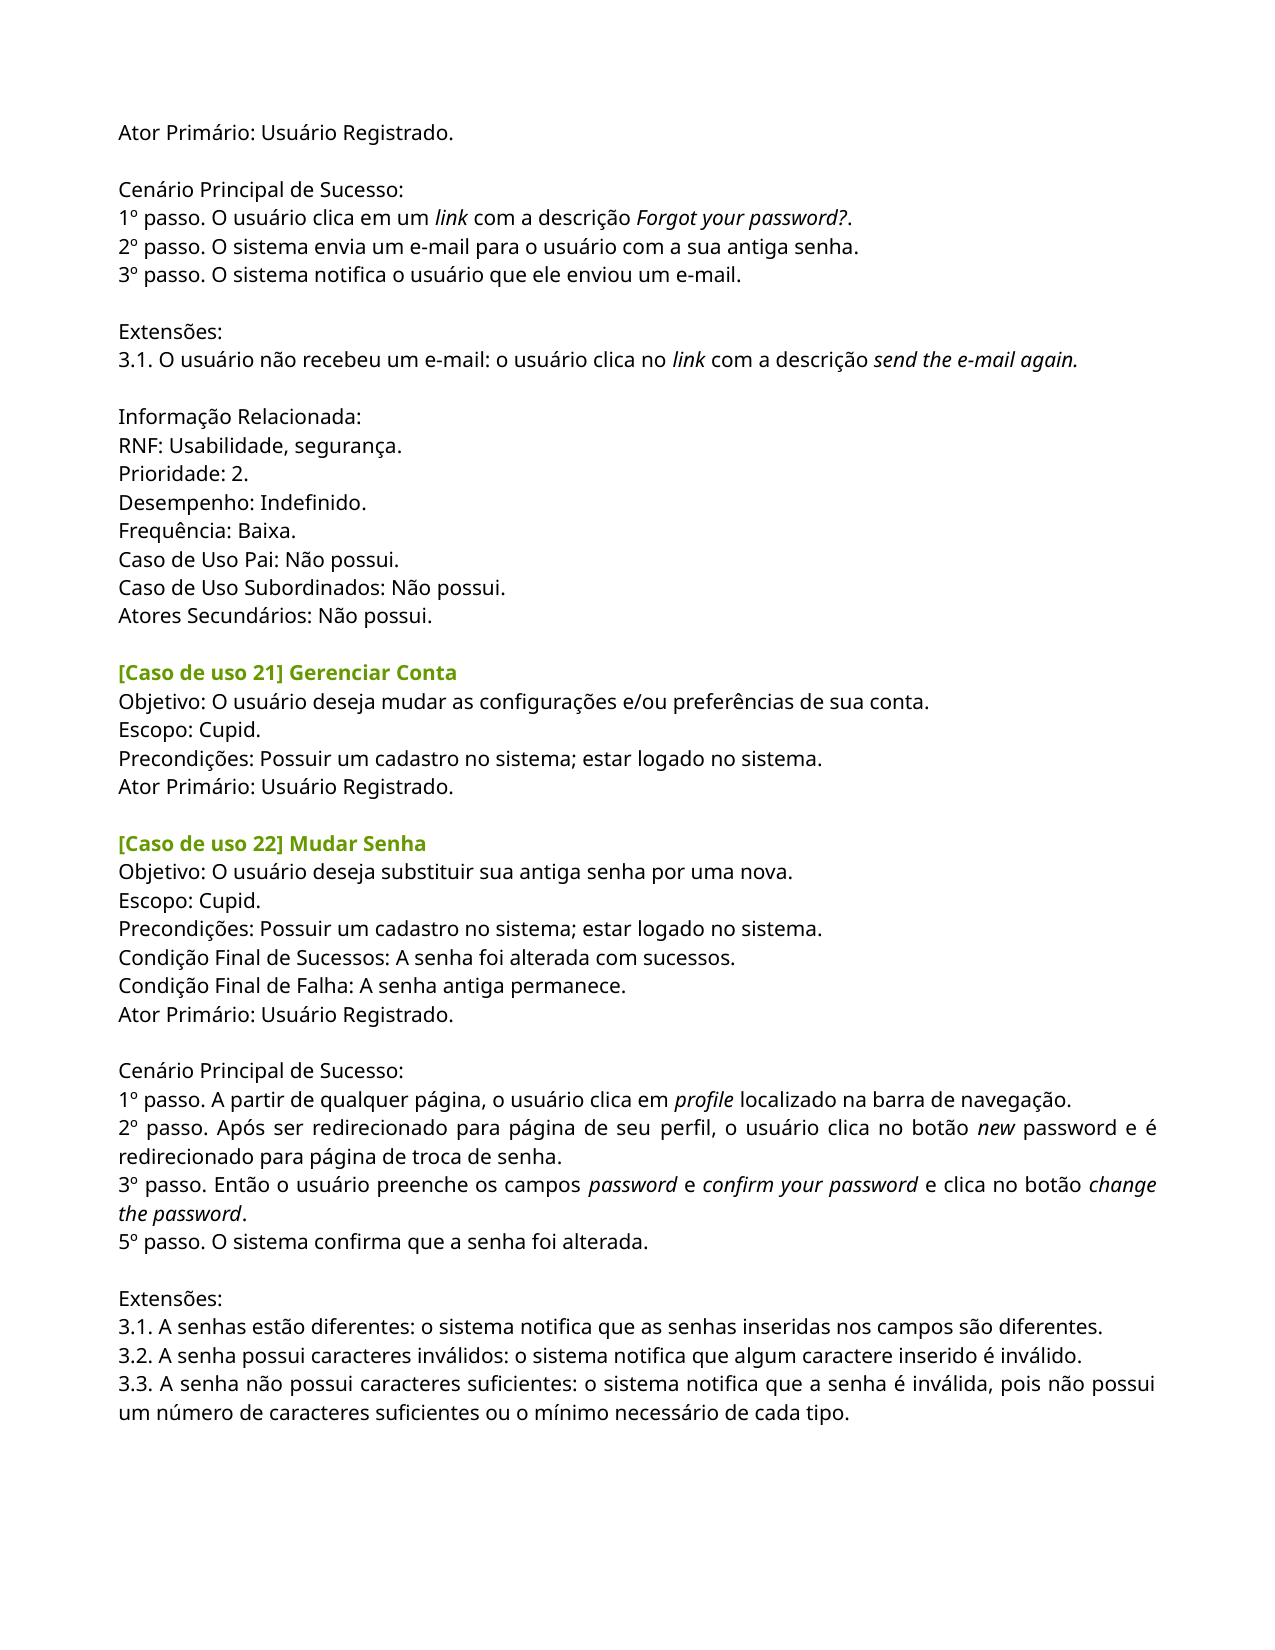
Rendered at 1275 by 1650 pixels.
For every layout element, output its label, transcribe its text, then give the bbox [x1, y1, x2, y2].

text Condição Final de Falha: A senha antiga permanece. [118, 971, 1157, 1000]
text Escopo: Cupid. [118, 886, 1157, 914]
text RNF: Usabilidade, segurança. [118, 431, 1157, 459]
text Extensões: [118, 317, 1157, 346]
text 3.1. O usuário não recebeu um e-mail: o usuário clica no link com a descrição send the e-mail again. [118, 346, 1157, 374]
text Precondições: Possuir um cadastro no sistema; estar logado no sistema. [118, 744, 1157, 772]
text Condição Final de Sucessos: A senha foi alterada com sucessos. [118, 943, 1157, 971]
text 3.2. A senha possui caracteres inválidos: o sistema notifica que algum caractere inserido é inválido. [118, 1341, 1157, 1369]
text Prioridade: 2. [118, 459, 1157, 488]
text [Caso de uso 22] Mudar Senha [118, 829, 1157, 857]
text Objetivo: O usuário deseja substituir sua antiga senha por uma nova. [118, 857, 1157, 886]
text 1º passo. O usuário clica em um link com a descrição Forgot your password?. [118, 203, 1157, 232]
text Escopo: Cupid. [118, 715, 1157, 744]
text Caso de Uso Pai: Não possui. [118, 545, 1157, 573]
text Desempenho: Indefinido. [118, 488, 1157, 516]
text 3.3. A senha não possui caracteres suficientes: o sistema notifica que a senha é inválida, pois não possui um número de caracteres suficientes ou o mínimo necessário de cada tipo. [118, 1369, 1157, 1426]
text Precondições: Possuir um cadastro no sistema; estar logado no sistema. [118, 914, 1157, 943]
text Informação Relacionada: [118, 402, 1157, 431]
text 3º passo. O sistema notifica o usuário que ele enviou um e-mail. [118, 260, 1157, 289]
text Cenário Principal de Sucesso: [118, 175, 1157, 203]
text 2º passo. O sistema envia um e-mail para o usuário com a sua antiga senha. [118, 232, 1157, 260]
text [Caso de uso 21] Gerenciar Conta [118, 658, 1157, 687]
text 3º passo. Então o usuário preenche os campos password e confirm your password e clica no botão change the password. [118, 1170, 1157, 1227]
text Cenário Principal de Sucesso: [118, 1057, 1157, 1085]
text Ator Primário: Usuário Registrado. [118, 118, 1157, 147]
text 2º passo. Após ser redirecionado para página de seu perfil, o usuário clica no botão new password e é redirecionado para página de troca de senha. [118, 1113, 1157, 1170]
text Caso de Uso Subordinados: Não possui. [118, 573, 1157, 602]
text Ator Primário: Usuário Registrado. [118, 1000, 1157, 1028]
text Extensões: [118, 1284, 1157, 1312]
text Objetivo: O usuário deseja mudar as configurações e/ou preferências de sua conta. [118, 687, 1157, 715]
text 5º passo. O sistema confirma que a senha foi alterada. [118, 1227, 1157, 1256]
text 3.1. A senhas estão diferentes: o sistema notifica que as senhas inseridas nos campos são diferentes. [118, 1312, 1157, 1341]
text Atores Secundários: Não possui. [118, 602, 1157, 630]
text 1º passo. A partir de qualquer página, o usuário clica em profile localizado na barra de navegação. [118, 1085, 1157, 1113]
text Frequência: Baixa. [118, 516, 1157, 545]
text Ator Primário: Usuário Registrado. [118, 772, 1157, 801]
